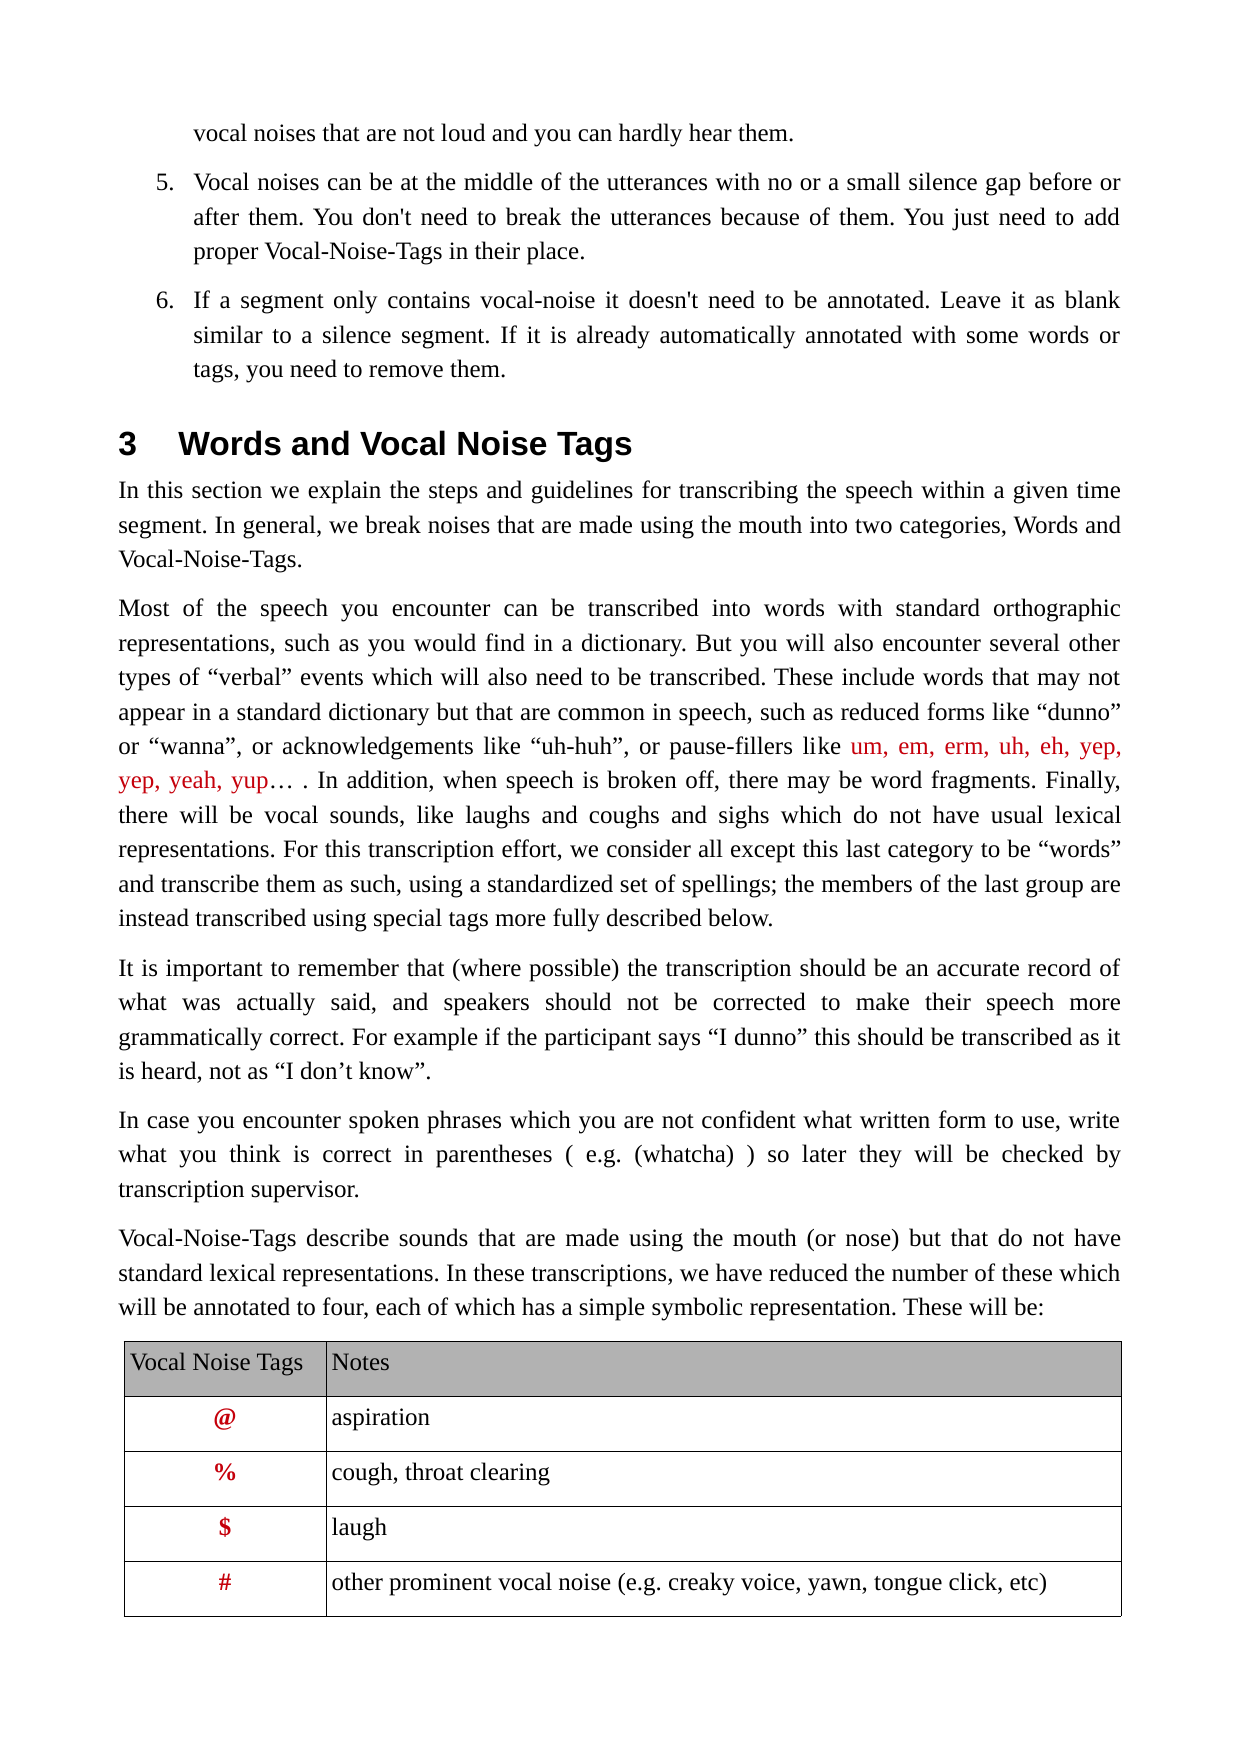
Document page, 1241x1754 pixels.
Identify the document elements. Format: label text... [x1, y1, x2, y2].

table_cell laugh [327, 1507, 1121, 1561]
table_header Vocal Noise Tags [125, 1342, 326, 1396]
text In this section we explain the steps and guidelines for transcribing the speech within a given time segment. In general, we break noises that are made using the mouth into two categories, Words and Vocal-Noise-Tags. [118, 475, 1122, 573]
table_cell $ [125, 1507, 326, 1561]
subtitle Words and Vocal Noise Tags [118, 424, 1122, 463]
text Vocal-Noise-Tags describe sounds that are made using the mouth (or nose) but that do not have standard lexical representations. In these transcriptions, we have reduced the number of these which will be annotated to four, each of which has a simple symbolic representation. These will be: [118, 1223, 1122, 1321]
list If a segment only contains vocal-noise it doesn't need to be annotated. Leave it as blank similar to a silence segment. If it is already automatically annotated with some words or tags, you need to remove them. [156, 285, 1122, 383]
text In case you encounter spoken phrases which you are not confident what written form to use, write what you think is correct in parentheses ( e.g. (whatcha) ) so later they will be checked by transcription supervisor. [118, 1105, 1122, 1203]
table_cell cough, throat clearing [327, 1452, 1121, 1506]
table_cell aspiration [327, 1397, 1121, 1451]
text It is important to remember that (where possible) the transcription should be an accurate record of what was actually said, and speakers should not be corrected to make their speech more grammatically correct. For example if the participant says “I dunno” this should be transcribed as it is heard, not as “I don’t know”. [118, 953, 1122, 1085]
table_cell % [125, 1452, 326, 1506]
table_header Notes [327, 1342, 1121, 1396]
list Vocal noises can be at the middle of the utterances with no or a small silence gap before or after them. You don't need to break the utterances because of them. You just need to add proper Vocal-Noise-Tags in their place. [156, 167, 1122, 265]
table_cell other prominent vocal noise (e.g. creaky voice, yawn, tongue click, etc) [327, 1562, 1121, 1616]
table_cell @ [125, 1397, 326, 1451]
list vocal noises that are not loud and you can hardly hear them. [156, 118, 1122, 147]
table_cell # [125, 1562, 326, 1616]
text Most of the speech you encounter can be transcribed into words with standard orthographic representations, such as you would find in a dictionary. But you will also encounter several other types of “verbal” events which will also need to be transcribed. These include words that may not appear in a standard dictionary but that are common in speech, such as reduced forms like “dunno” or “wanna”, or acknowledgements like “uh-huh”, or pause-fillers like um, em, erm, uh, eh, yep, yep, yeah, yup… . In addition, when speech is broken off, there may be word fragments. Finally, there will be vocal sounds, like laughs and coughs and sighs which do not have usual lexical representations. For this transcription effort, we consider all except this last category to be “words” and transcribe them as such, using a standardized set of spellings; the members of the last group are instead transcribed using special tags more fully described below. [118, 593, 1122, 932]
